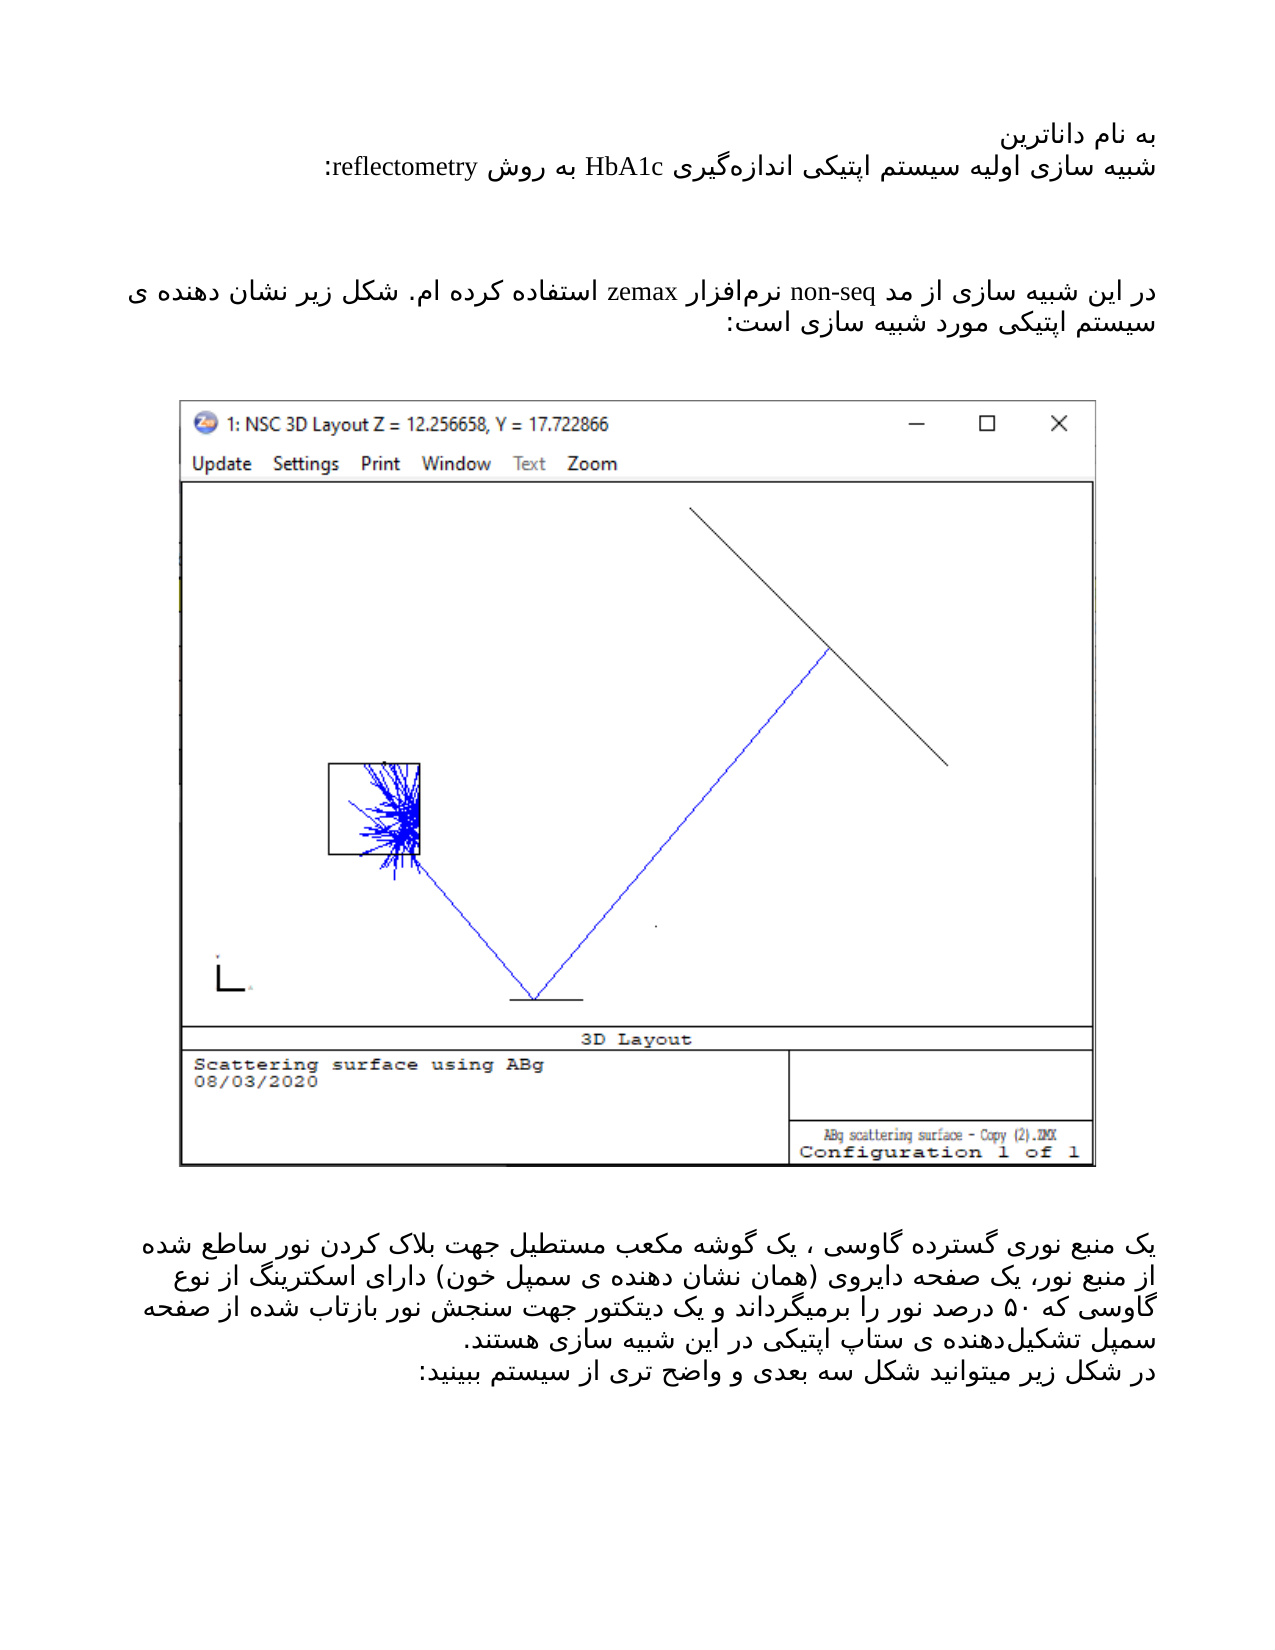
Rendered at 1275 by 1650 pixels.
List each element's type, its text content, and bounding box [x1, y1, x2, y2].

text به نام داناترین [118, 118, 1157, 150]
text شبیه سازی اولیه سیستم اپتیکی اندازه‌گیری HbA1c به روش reflectometry: [118, 150, 1157, 181]
text یک منبع نوری گسترده گاوسی ، یک گوشه مکعب مستطیل جهت بلاک کردن نور ساطع شده از منبع نور، یک صفحه دایروی (همان نشان دهنده ی سمپل خون) دارای اسکترینگ از نوع گاوسی که ۵۰ درصد نور را برمیگرداند و یک دیتکتور جهت سنجش نور بازتاب شده از صفحه سمپل تشکیل‌دهنده ی ستاپ اپتیکی در این شبیه سازی هستند. [118, 1228, 1157, 1355]
text در شکل زیر میتوانید شکل سه بعدی و واضح تری از سیستم ببینید: [118, 1355, 1157, 1386]
text در این شبیه سازی از مد non-seq نرم‌افزار zemax استفاده کرده ام. شکل زیر نشان دهنده ی سیستم اپتیکی مورد شبیه سازی است: [118, 275, 1157, 338]
picture [178, 400, 1097, 1167]
